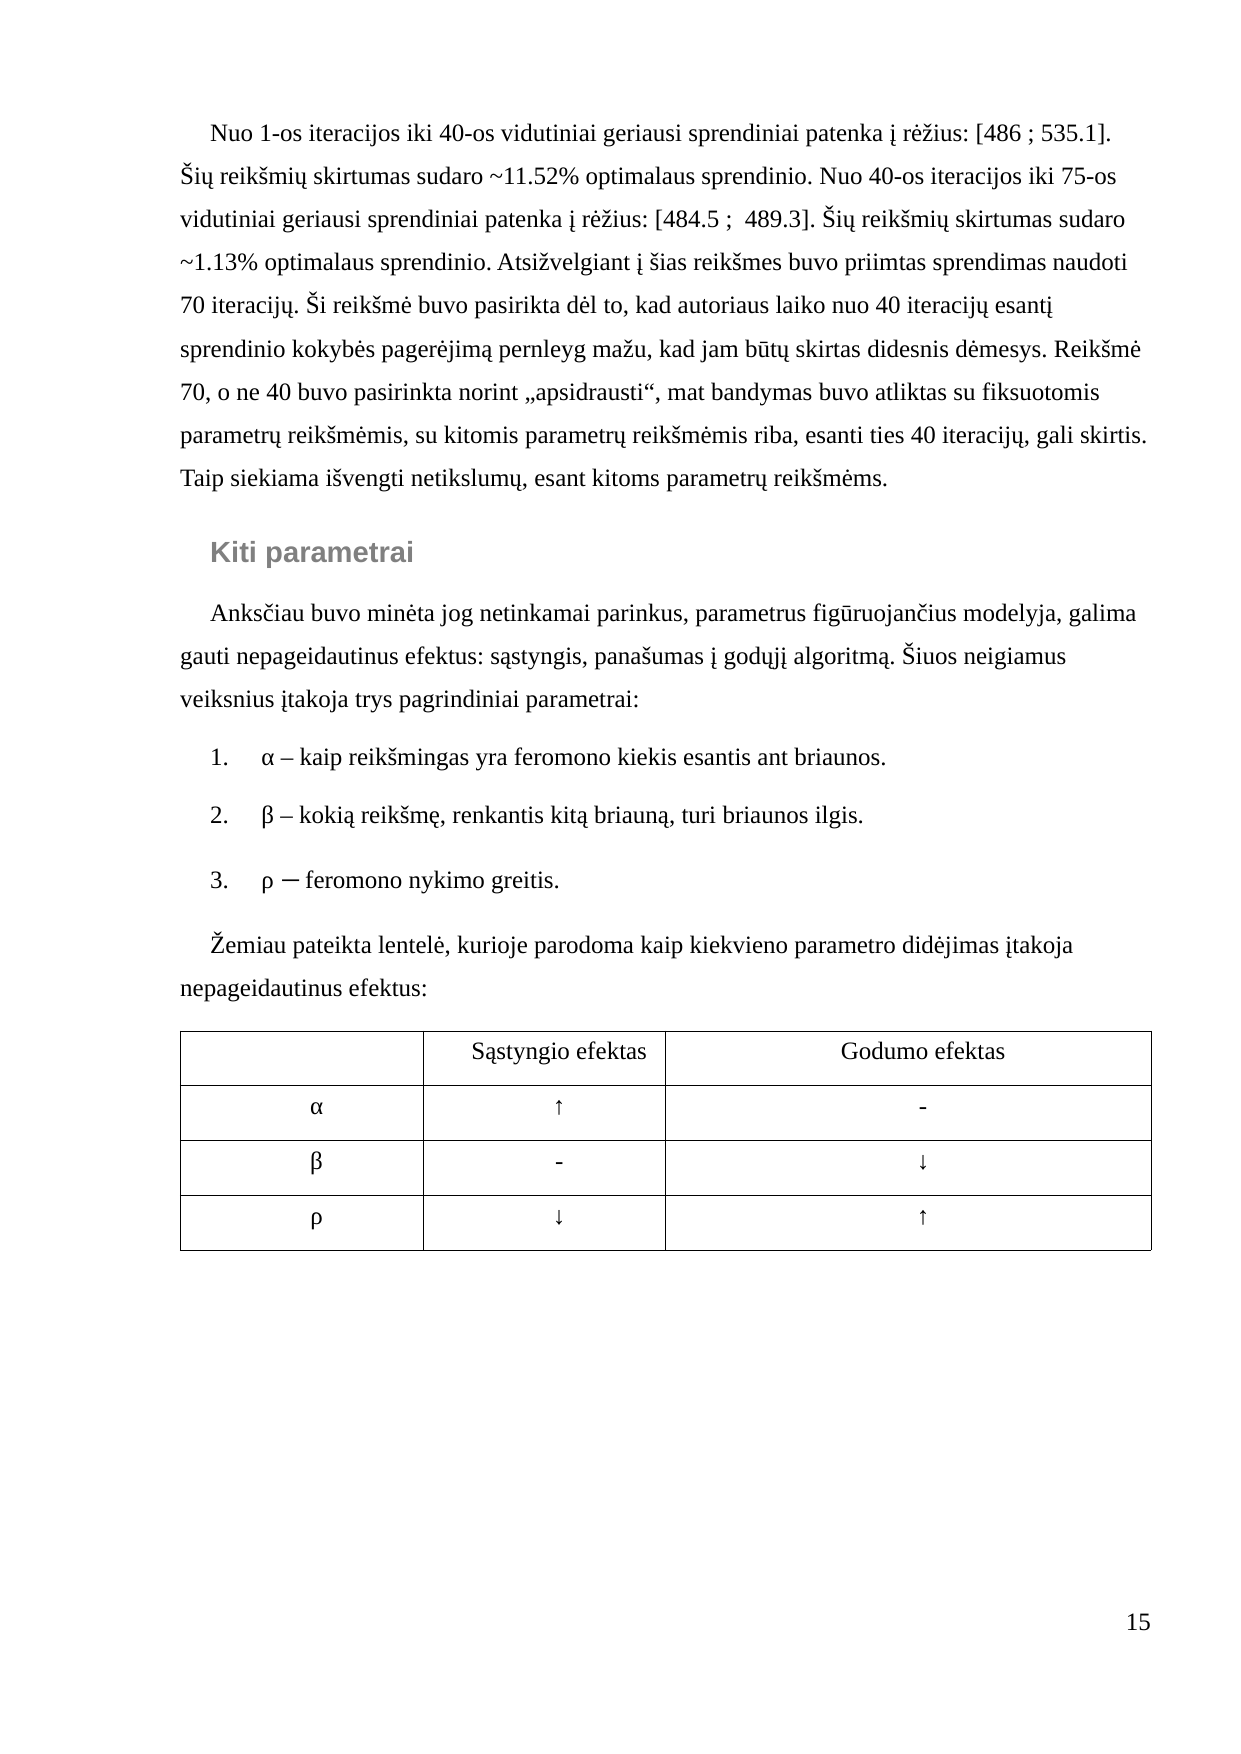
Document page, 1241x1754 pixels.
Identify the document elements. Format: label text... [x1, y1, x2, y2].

table_cell β [181, 1141, 423, 1195]
list α – kaip reikšmingas yra feromono kiekis esantis ant briaunos. [180, 742, 1151, 771]
table_cell ↓ [666, 1141, 1151, 1195]
table_cell ρ [181, 1196, 423, 1250]
text Žemiau pateikta lentelė, kurioje parodoma kaip kiekvieno parametro didėjimas įtakoja nepageidautinus efektus: [180, 930, 1151, 1002]
table_cell ↑ [666, 1196, 1151, 1250]
subtitle Kiti parametrai [180, 535, 1151, 569]
list β – kokią reikšmę, renkantis kitą briauną, turi briaunos ilgis. [180, 800, 1151, 829]
table_cell ↓ [424, 1196, 665, 1250]
table_header [181, 1032, 423, 1085]
text Anksčiau buvo minėta jog netinkamai parinkus, parametrus figūruojančius modelyja, galima gauti nepageidautinus efektus: sąstyngis, panašumas į godųjį algoritmą. Šiuos neigiamus veiksnius įtakoja trys pagrindiniai parametrai: [180, 598, 1151, 713]
table_cell - [666, 1086, 1151, 1140]
table_cell α [181, 1086, 423, 1140]
text Nuo 1-os iteracijos iki 40-os vidutiniai geriausi sprendiniai patenka į rėžius: [486 ; 535.1]. Šių reikšmių skirtumas sudaro ~11.52% optimalaus sprendinio. Nuo 40-os iteracijos iki 75-os vidutiniai geriausi sprendiniai patenka į rėžius: [484.5 ; 489.3]. Šių reikšmių skirtumas sudaro ~1.13% optimalaus sprendinio. Atsižvelgiant į šias reikšmes buvo priimtas sprendimas naudoti 70 iteracijų. Ši reikšmė buvo pasirikta dėl to, kad autoriaus laiko nuo 40 iteracijų esantį sprendinio kokybės pagerėjimą pernleyg mažu, kad jam būtų skirtas didesnis dėmesys. Reikšmė 70, o ne 40 buvo pasirinkta norint „apsidrausti“, mat bandymas buvo atliktas su fiksuotomis parametrų reikšmėmis, su kitomis parametrų reikšmėmis riba, esanti ties 40 iteracijų, gali skirtis. Taip siekiama išvengti netikslumų, esant kitoms parametrų reikšmėms. [180, 118, 1151, 492]
table_cell - [424, 1141, 665, 1195]
table_header Sąstyngio efektas [424, 1032, 665, 1085]
list ρ – feromono nykimo greitis. [180, 858, 1151, 896]
table_cell ↑ [424, 1086, 665, 1140]
table_header Godumo efektas [666, 1032, 1151, 1085]
